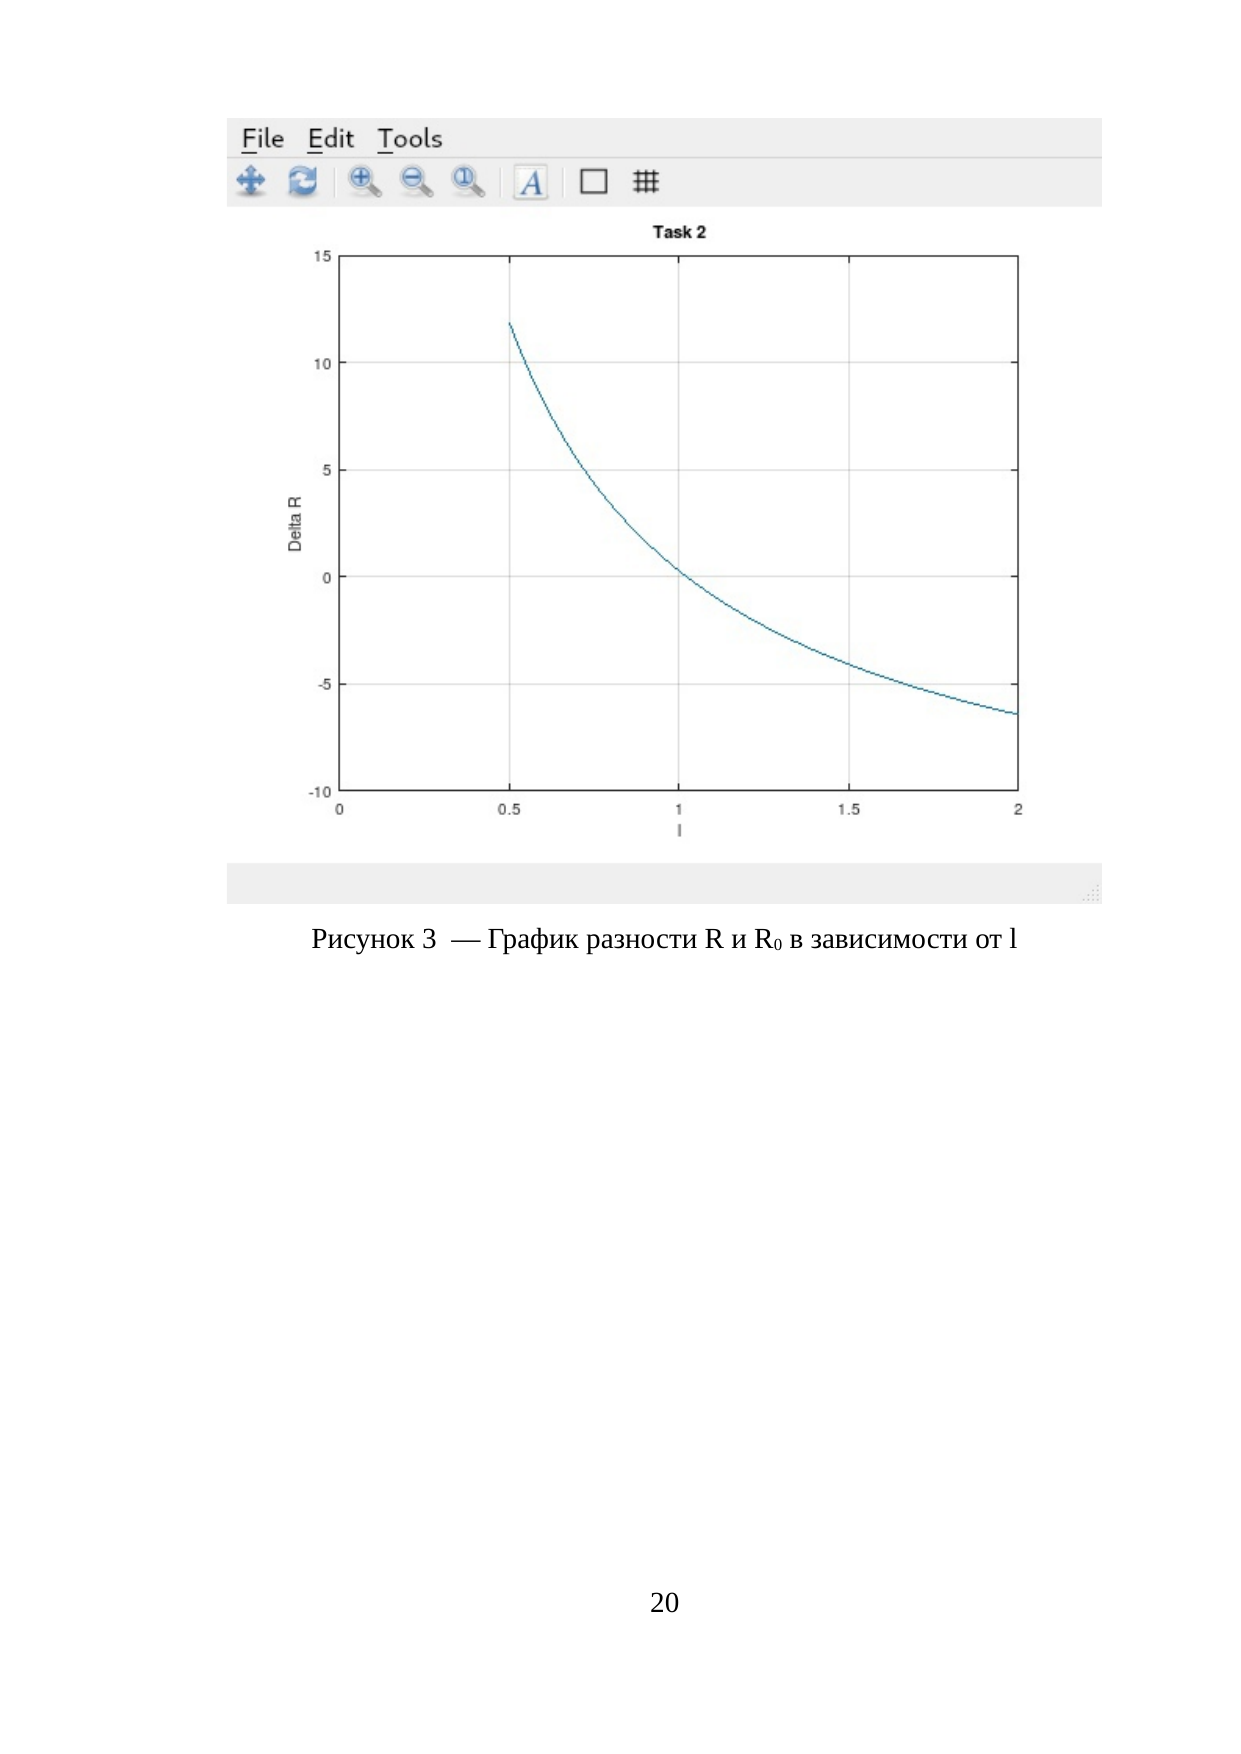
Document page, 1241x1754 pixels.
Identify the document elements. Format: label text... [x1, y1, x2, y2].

text Рисунок 3 — График разности R и R0 в зависимости от l [227, 904, 1102, 954]
picture [226, 118, 1102, 904]
